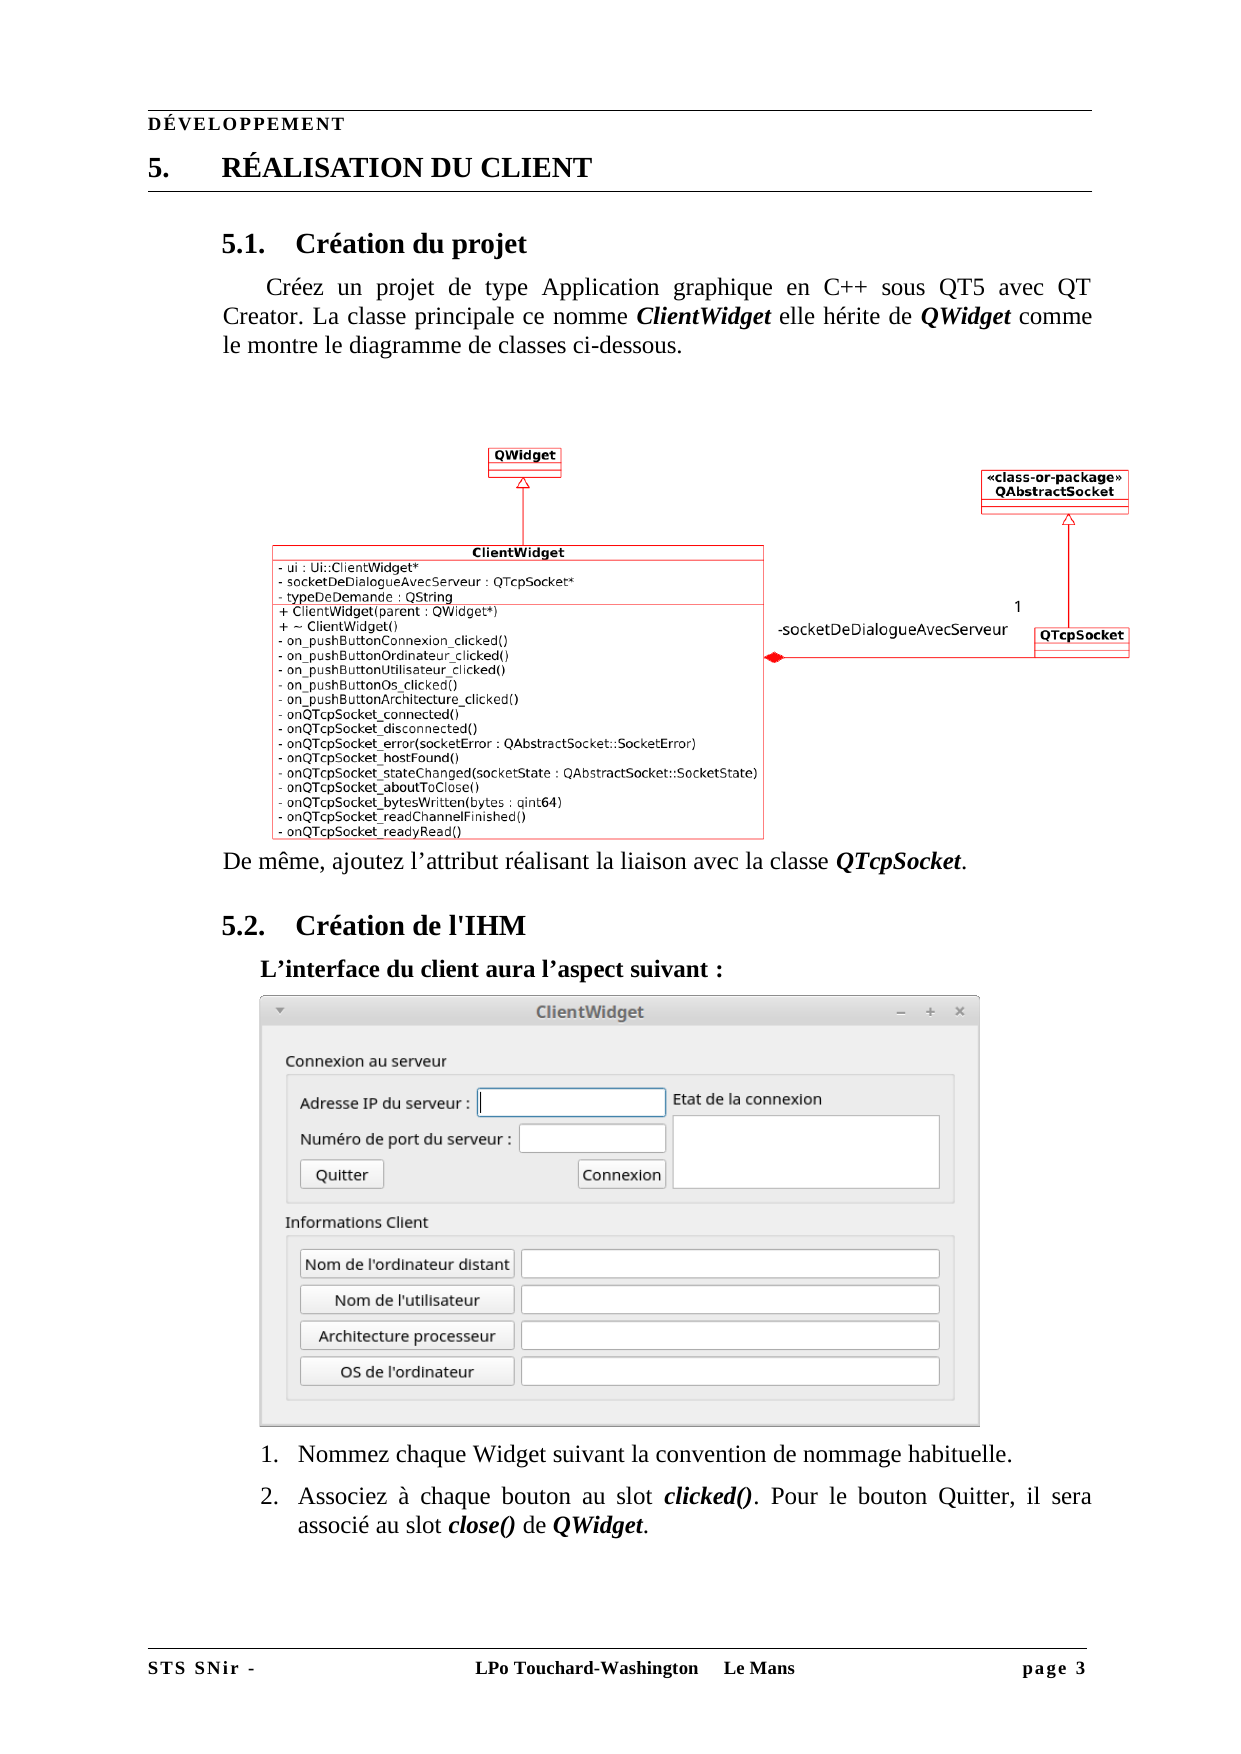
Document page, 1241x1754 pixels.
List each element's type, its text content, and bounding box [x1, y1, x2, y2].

picture [265, 383, 1136, 846]
subtitle Réalisation du client [148, 148, 1092, 191]
text L’interface du client aura l’aspect suivant : [260, 954, 1092, 983]
subtitle Création de l'IHM [221, 912, 1092, 941]
subtitle Création du projet [221, 230, 1092, 259]
list Nommez chaque Widget suivant la convention de nommage habituelle. [260, 1439, 1092, 1468]
list Associez à chaque bouton au slot clicked(). Pour le bouton Quitter, il sera associé au slot close() de QWidget. [260, 1481, 1092, 1539]
picture [259, 995, 980, 1427]
text De même, ajoutez l’attribut réalisant la liaison avec la classe QTcpSocket. [223, 383, 1092, 875]
text Créez un projet de type Application graphique en C++ sous QT5 avec QT Creator. La classe principale ce nomme ClientWidget elle hérite de QWidget comme le montre le diagramme de classes ci-dessous. [223, 272, 1092, 359]
